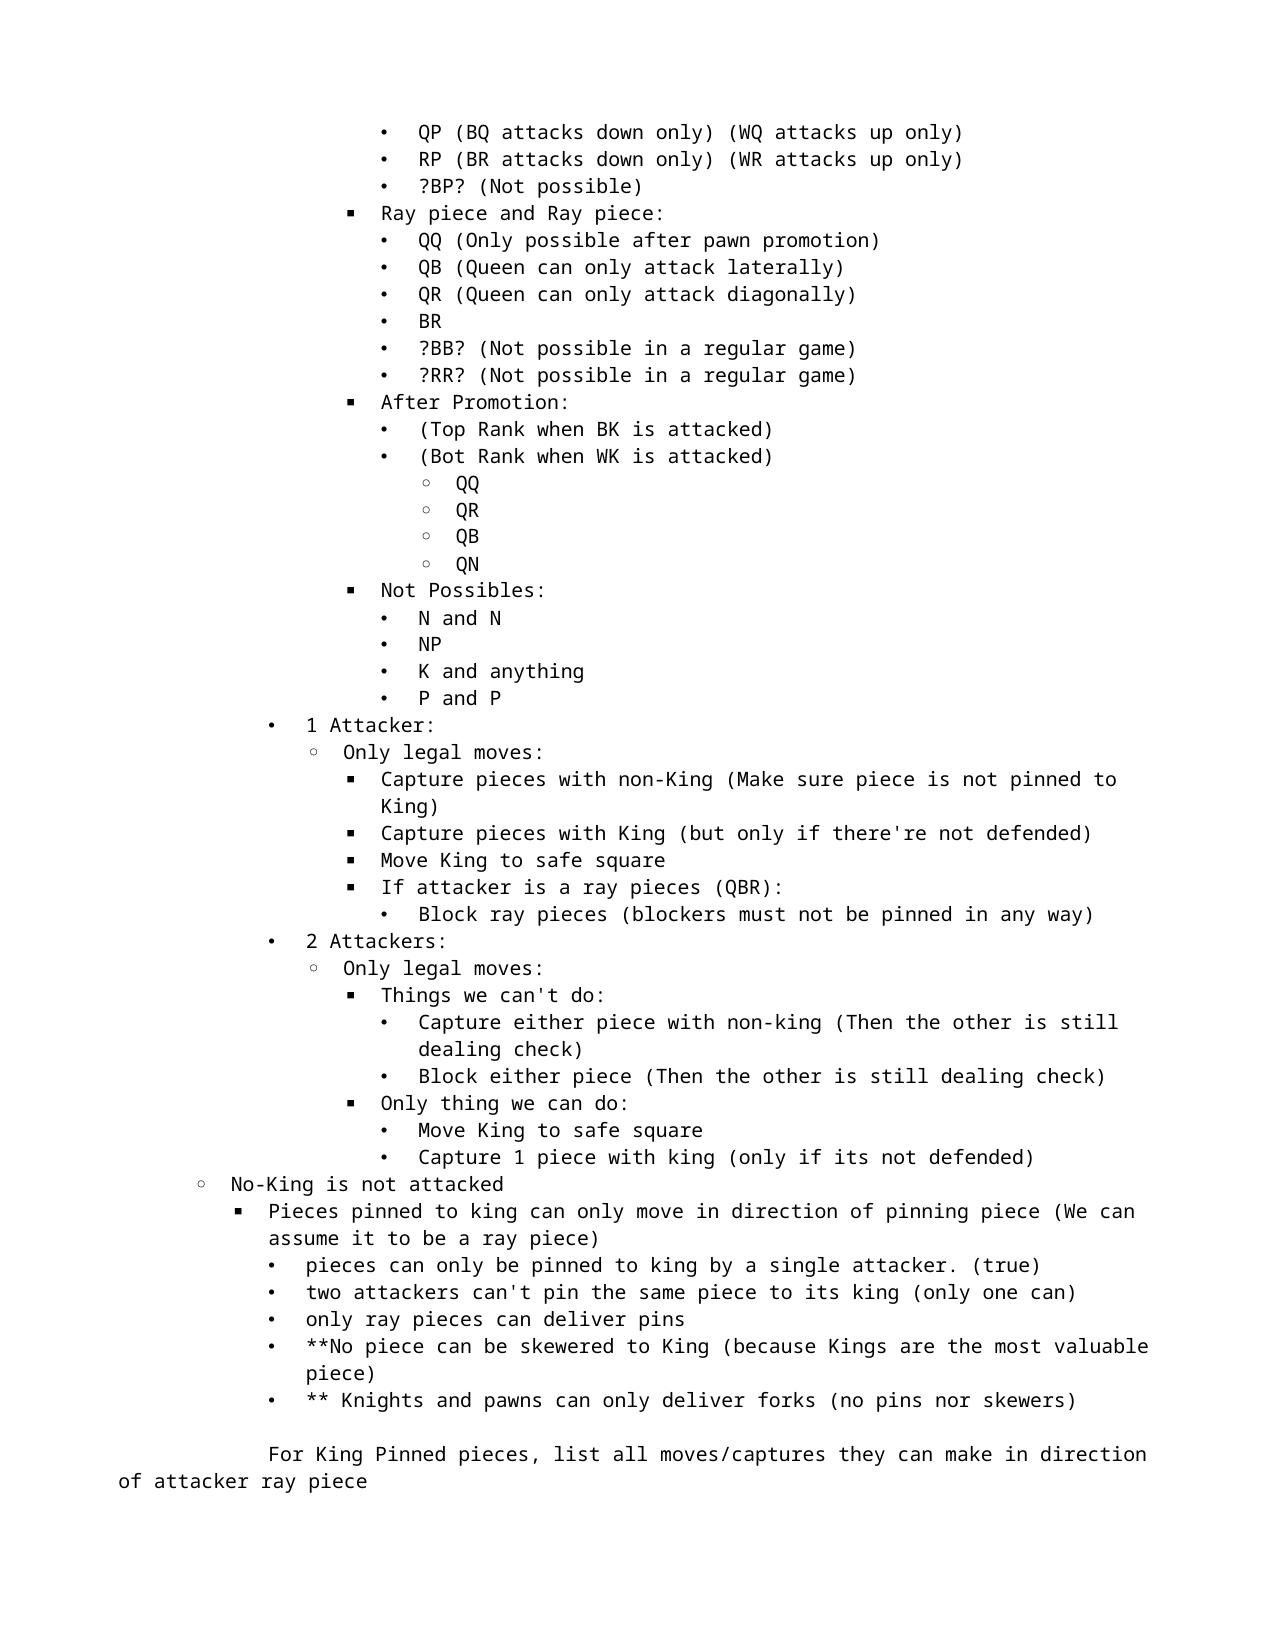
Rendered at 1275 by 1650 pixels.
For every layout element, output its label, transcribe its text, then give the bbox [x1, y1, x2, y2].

text For King Pinned pieces, list all moves/captures they can make in direction of attacker ray piece [118, 1440, 1157, 1494]
list Only thing we can do: [343, 1089, 1157, 1116]
list Things we can't do: [343, 981, 1157, 1008]
list QQ [418, 469, 1157, 496]
list 2 Attackers: [268, 927, 1157, 954]
list Capture either piece with non-king (Then the other is still dealing check) [381, 1008, 1157, 1062]
list only ray pieces can deliver pins [268, 1305, 1157, 1332]
list (Bot Rank when WK is attacked) [381, 442, 1157, 469]
list pieces can only be pinned to king by a single attacker. (true) [268, 1251, 1157, 1278]
list QQ (Only possible after pawn promotion) [381, 226, 1157, 253]
list ?BP? (Not possible) [381, 172, 1157, 199]
list QR [418, 496, 1157, 523]
list After Promotion: [343, 388, 1157, 415]
list Ray piece and Ray piece: [343, 199, 1157, 226]
list 1 Attacker: [268, 712, 1157, 739]
list K and anything [381, 658, 1157, 685]
list Block ray pieces (blockers must not be pinned in any way) [381, 901, 1157, 927]
list Only legal moves: [306, 739, 1157, 766]
list NP [381, 631, 1157, 658]
list (Top Rank when BK is attacked) [381, 415, 1157, 442]
list Move King to safe square [381, 1116, 1157, 1143]
list **No piece can be skewered to King (because Kings are the most valuable piece) [268, 1332, 1157, 1386]
list Capture pieces with non-King (Make sure piece is not pinned to King) [343, 766, 1157, 819]
list Pieces pinned to king can only move in direction of pinning piece (We can assume it to be a ray piece) [231, 1197, 1157, 1251]
list Capture pieces with King (but only if there're not defended) [343, 819, 1157, 847]
list QP (BQ attacks down only) (WQ attacks up only) [381, 118, 1157, 145]
list Capture 1 piece with king (only if its not defended) [381, 1143, 1157, 1170]
list ** Knights and pawns can only deliver forks (no pins nor skewers) [268, 1386, 1157, 1413]
list Only legal moves: [306, 954, 1157, 981]
list Block either piece (Then the other is still dealing check) [381, 1062, 1157, 1089]
list Not Possibles: [343, 577, 1157, 604]
list N and N [381, 604, 1157, 631]
list two attackers can't pin the same piece to its king (only one can) [268, 1278, 1157, 1305]
list RP (BR attacks down only) (WR attacks up only) [381, 145, 1157, 172]
list BR [381, 307, 1157, 334]
list QB [418, 523, 1157, 550]
list QN [418, 550, 1157, 577]
list If attacker is a ray pieces (QBR): [343, 873, 1157, 901]
list Move King to safe square [343, 847, 1157, 873]
list ?BB? (Not possible in a regular game) [381, 334, 1157, 361]
list QR (Queen can only attack diagonally) [381, 280, 1157, 307]
list P and P [381, 685, 1157, 712]
list QB (Queen can only attack laterally) [381, 253, 1157, 280]
list No-King is not attacked [193, 1170, 1157, 1197]
list ?RR? (Not possible in a regular game) [381, 361, 1157, 388]
